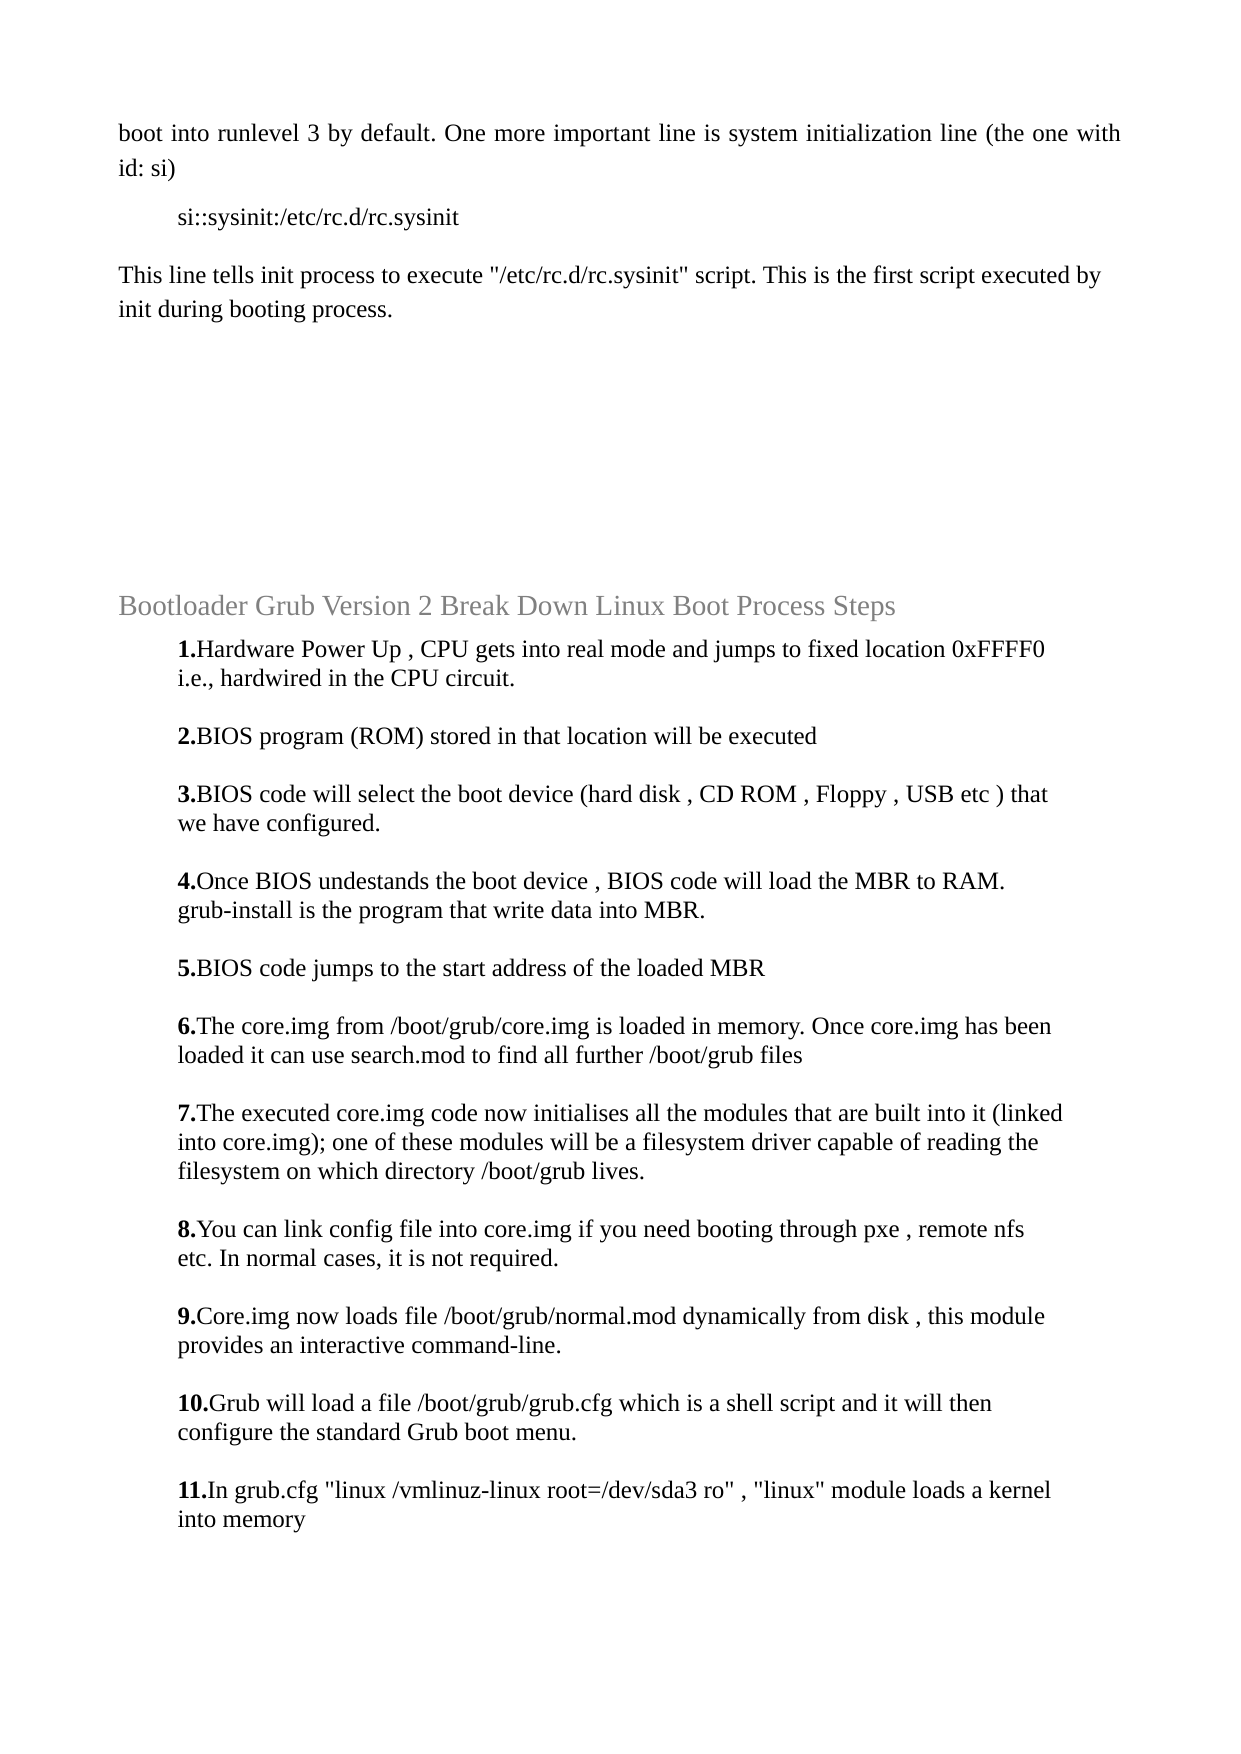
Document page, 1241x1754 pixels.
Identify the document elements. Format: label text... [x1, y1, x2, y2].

text 4.Once BIOS undestands the boot device , BIOS code will load the MBR to RAM. grub-install is the program that write data into MBR. [177, 866, 1063, 924]
text 5.BIOS code jumps to the start address of the loaded MBR [177, 953, 1063, 982]
text This line tells init process to execute "/etc/rc.d/rc.sysinit" script. This is the first script executed by init during booting process. [118, 260, 1122, 323]
text 7.The executed core.img code now initialises all the modules that are built into it (linked into core.img); one of these modules will be a filesystem driver capable of reading the filesystem on which directory /boot/grub lives. [177, 1098, 1063, 1185]
text 3.BIOS code will select the boot device (hard disk , CD ROM , Floppy , USB etc ) that we have configured. [177, 779, 1063, 837]
text boot into runlevel 3 by default. One more important line is system initialization line (the one with id: si) [118, 118, 1122, 181]
text 10.Grub will load a file /boot/grub/grub.cfg which is a shell script and it will then configure the standard Grub boot menu. [177, 1388, 1063, 1446]
text 1.Hardware Power Up , CPU gets into real mode and jumps to fixed location 0xFFFF0 i.e., hardwired in the CPU circuit. [177, 634, 1063, 692]
text si::sysinit:/etc/rc.d/rc.sysinit [177, 202, 1063, 230]
text 8.You can link config file into core.img if you need booting through pxe , remote nfs etc. In normal cases, it is not required. [177, 1214, 1063, 1272]
text 6.The core.img from /boot/grub/core.img is loaded in memory. Once core.img has been loaded it can use search.mod to find all further /boot/grub files [177, 1011, 1063, 1069]
subtitle Bootloader Grub Version 2 Break Down Linux Boot Process Steps [118, 588, 1122, 622]
text 9.Core.img now loads file /boot/grub/normal.mod dynamically from disk , this module provides an interactive command-line. [177, 1301, 1063, 1359]
text 11.In grub.cfg "linux /vmlinuz-linux root=/dev/sda3 ro" , "linux" module loads a kernel into memory [177, 1475, 1063, 1533]
text 2.BIOS program (ROM) stored in that location will be executed [177, 721, 1063, 750]
